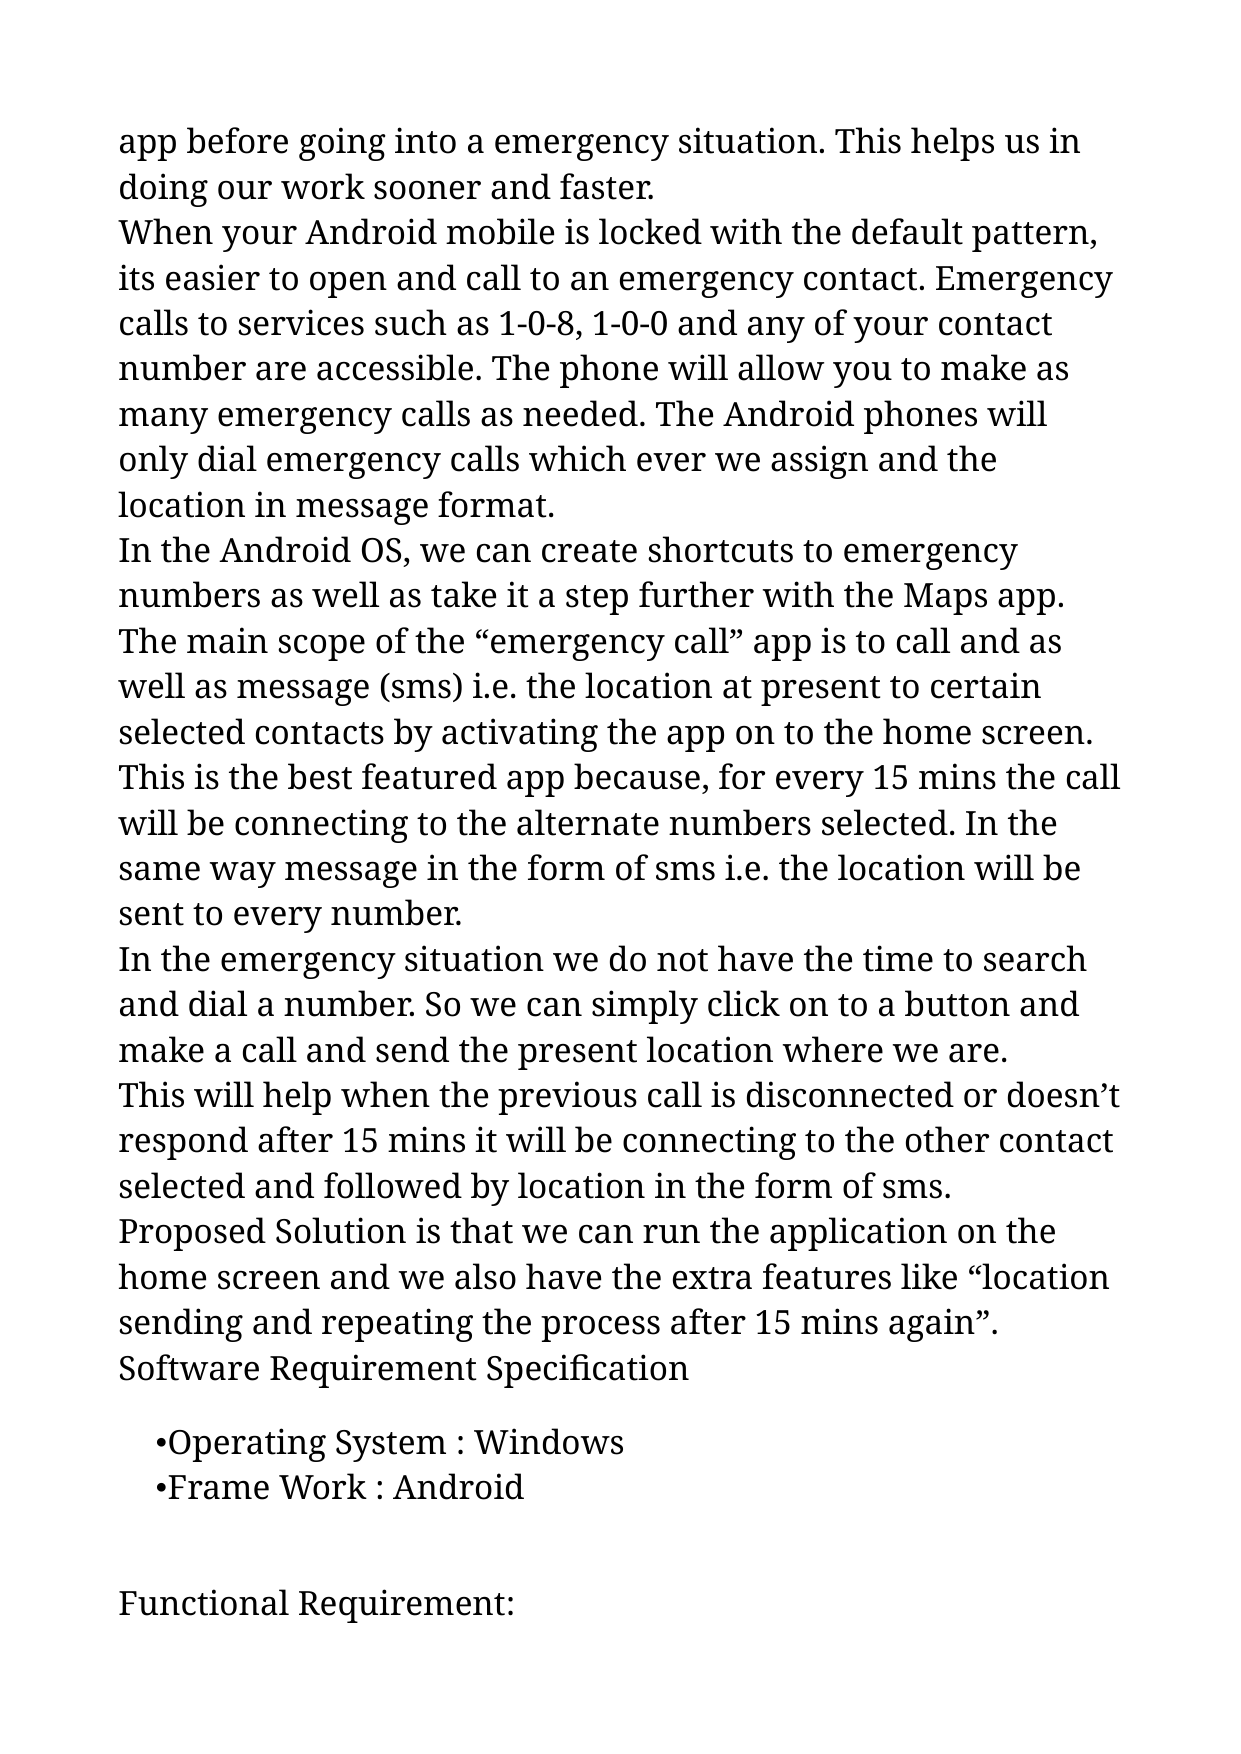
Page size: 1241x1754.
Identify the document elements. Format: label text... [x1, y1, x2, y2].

list Operating System : Windows [118, 1418, 1122, 1464]
text app before going into a emergency situation. This helps us in doing our work sooner and faster. [118, 118, 1122, 209]
text This is the best featured app because, for every 15 mins the call will be connecting to the alternate numbers selected. In the same way message in the form of sms i.e. the location will be sent to every number. [118, 754, 1122, 936]
text Functional Requirement: [118, 1580, 1122, 1625]
text This will help when the previous call is disconnected or doesn’t respond after 15 mins it will be connecting to the other contact selected and followed by location in the form of sms. [118, 1072, 1122, 1208]
text Software Requirement Specification [118, 1344, 1122, 1390]
list Frame Work : Android [118, 1464, 1122, 1509]
text The main scope of the “emergency call” app is to call and as well as message (sms) i.e. the location at present to certain selected contacts by activating the app on to the home screen. [118, 618, 1122, 754]
text In the Android OS, we can create shortcuts to emergency numbers as well as take it a step further with the Maps app. [118, 527, 1122, 618]
text In the emergency situation we do not have the time to search and dial a number. So we can simply click on to a button and make a call and send the present location where we are. [118, 936, 1122, 1072]
text Proposed Solution is that we can run the application on the home screen and we also have the extra features like “location sending and repeating the process after 15 mins again”. [118, 1208, 1122, 1344]
text When your Android mobile is locked with the default pattern, its easier to open and call to an emergency contact. Emergency calls to services such as 1-0-8, 1-0-0 and any of your contact number are accessible. The phone will allow you to make as many emergency calls as needed. The Android phones will only dial emergency calls which ever we assign and the location in message format. [118, 209, 1122, 527]
